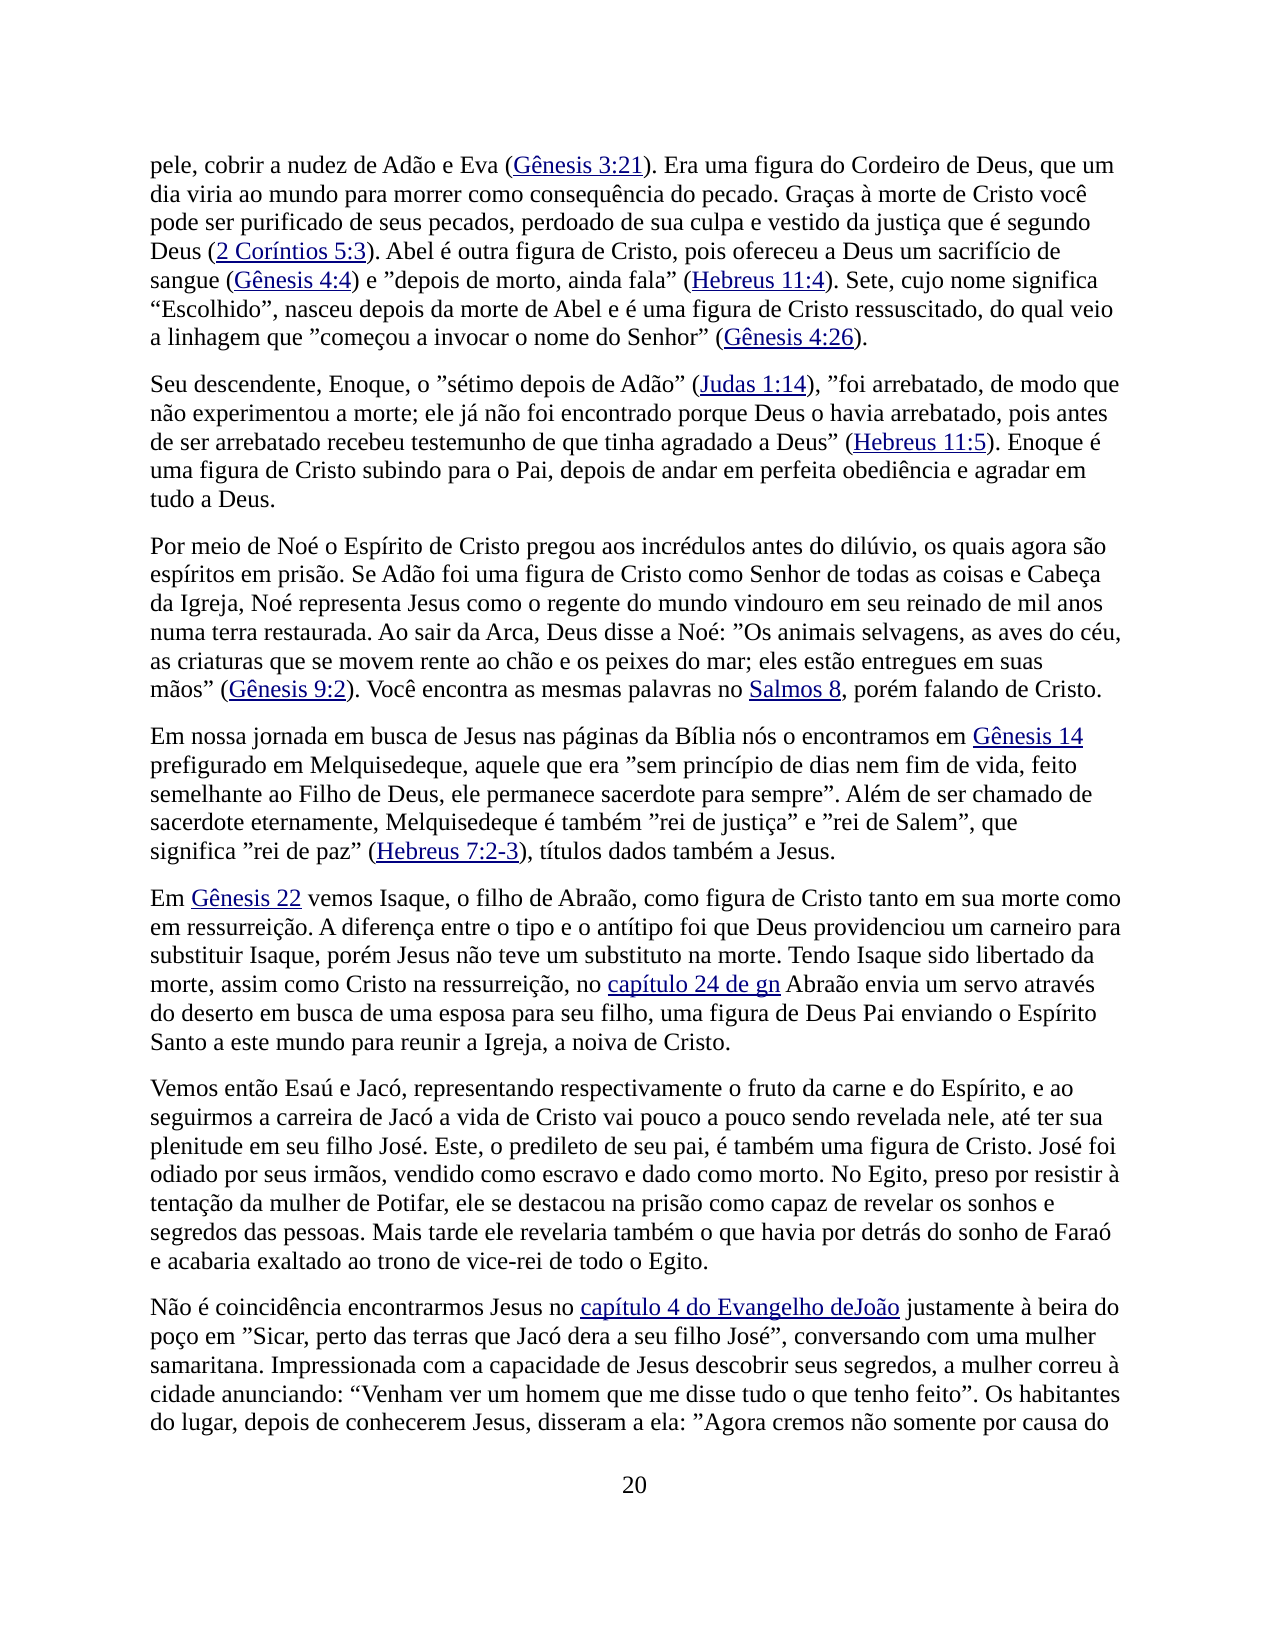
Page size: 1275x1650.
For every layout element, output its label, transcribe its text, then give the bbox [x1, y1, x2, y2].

text Vemos então Esaú e Jacó, representando respectivamente o fruto da carne e do Espírito, e ao seguirmos a carreira de Jacó a vida de Cristo vai pouco a pouco sendo revelada nele, até ter sua plenitude em seu filho José. Este, o predileto de seu pai, é também uma figura de Cristo. José foi odiado por seus irmãos, vendido como escravo e dado como morto. No Egito, preso por resistir à tentação da mulher de Potifar, ele se destacou na prisão como capaz de revelar os sonhos e segredos das pessoas. Mais tarde ele revelaria também o que havia por detrás do sonho de Faraó e acabaria exaltado ao trono de vice-rei de todo o Egito. [150, 1073, 1125, 1274]
text Não é coincidência encontrarmos Jesus no capítulo 4 do Evangelho deJoão justamente à beira do poço em ”Sicar, perto das terras que Jacó dera a seu filho José”, conversando com uma mulher samaritana. Impressionada com a capacidade de Jesus descobrir seus segredos, a mulher correu à cidade anunciando: “Venham ver um homem que me disse tudo o que tenho feito”. Os habitantes do lugar, depois de conhecerem Jesus, disseram a ela: ”Agora cremos não somente por causa do [150, 1292, 1125, 1436]
text Por meio de Noé o Espírito de Cristo pregou aos incrédulos antes do dilúvio, os quais agora são espíritos em prisão. Se Adão foi uma figura de Cristo como Senhor de todas as coisas e Cabeça da Igreja, Noé representa Jesus como o regente do mundo vindouro em seu reinado de mil anos numa terra restaurada. Ao sair da Arca, Deus disse a Noé: ”Os animais selvagens, as aves do céu, as criaturas que se movem rente ao chão e os peixes do mar; eles estão entregues em suas mãos” (Gênesis 9:2). Você encontra as mesmas palavras no Salmos 8, porém falando de Cristo. [150, 531, 1125, 703]
text Em nossa jornada em busca de Jesus nas páginas da Bíblia nós o encontramos em Gênesis 14 prefigurado em Melquisedeque, aquele que era ”sem princípio de dias nem fim de vida, feito semelhante ao Filho de Deus, ele permanece sacerdote para sempre”. Além de ser chamado de sacerdote eternamente, Melquisedeque é também ”rei de justiça” e ”rei de Salem”, que significa ”rei de paz” (Hebreus 7:2-3), títulos dados também a Jesus. [150, 721, 1125, 865]
text Seu descendente, Enoque, o ”sétimo depois de Adão” (Judas 1:14), ”foi arrebatado, de modo que não experimentou a morte; ele já não foi encontrado porque Deus o havia arrebatado, pois antes de ser arrebatado recebeu testemunho de que tinha agradado a Deus” (Hebreus 11:5). Enoque é uma figura de Cristo subindo para o Pai, depois de andar em perfeita obediência e agradar em tudo a Deus. [150, 369, 1125, 513]
text Em Gênesis 22 vemos Isaque, o filho de Abraão, como figura de Cristo tanto em sua morte como em ressurreição. A diferença entre o tipo e o antítipo foi que Deus providenciou um carneiro para substituir Isaque, porém Jesus não teve um substituto na morte. Tendo Isaque sido libertado da morte, assim como Cristo na ressurreição, no capítulo 24 de gn Abraão envia um servo através do deserto em busca de uma esposa para seu filho, uma figura de Deus Pai enviando o Espírito Santo a este mundo para reunir a Igreja, a noiva de Cristo. [150, 883, 1125, 1055]
text pele, cobrir a nudez de Adão e Eva (Gênesis 3:21). Era uma figura do Cordeiro de Deus, que um dia viria ao mundo para morrer como consequência do pecado. Graças à morte de Cristo você pode ser purificado de seus pecados, perdoado de sua culpa e vestido da justiça que é segundo Deus (2 Coríntios 5:3). Abel é outra figura de Cristo, pois ofereceu a Deus um sacrifício de sangue (Gênesis 4:4) e ”depois de morto, ainda fala” (Hebreus 11:4). Sete, cujo nome significa “Escolhido”, nasceu depois da morte de Abel e é uma figura de Cristo ressuscitado, do qual veio a linhagem que ”começou a invocar o nome do Senhor” (Gênesis 4:26). [150, 150, 1125, 351]
